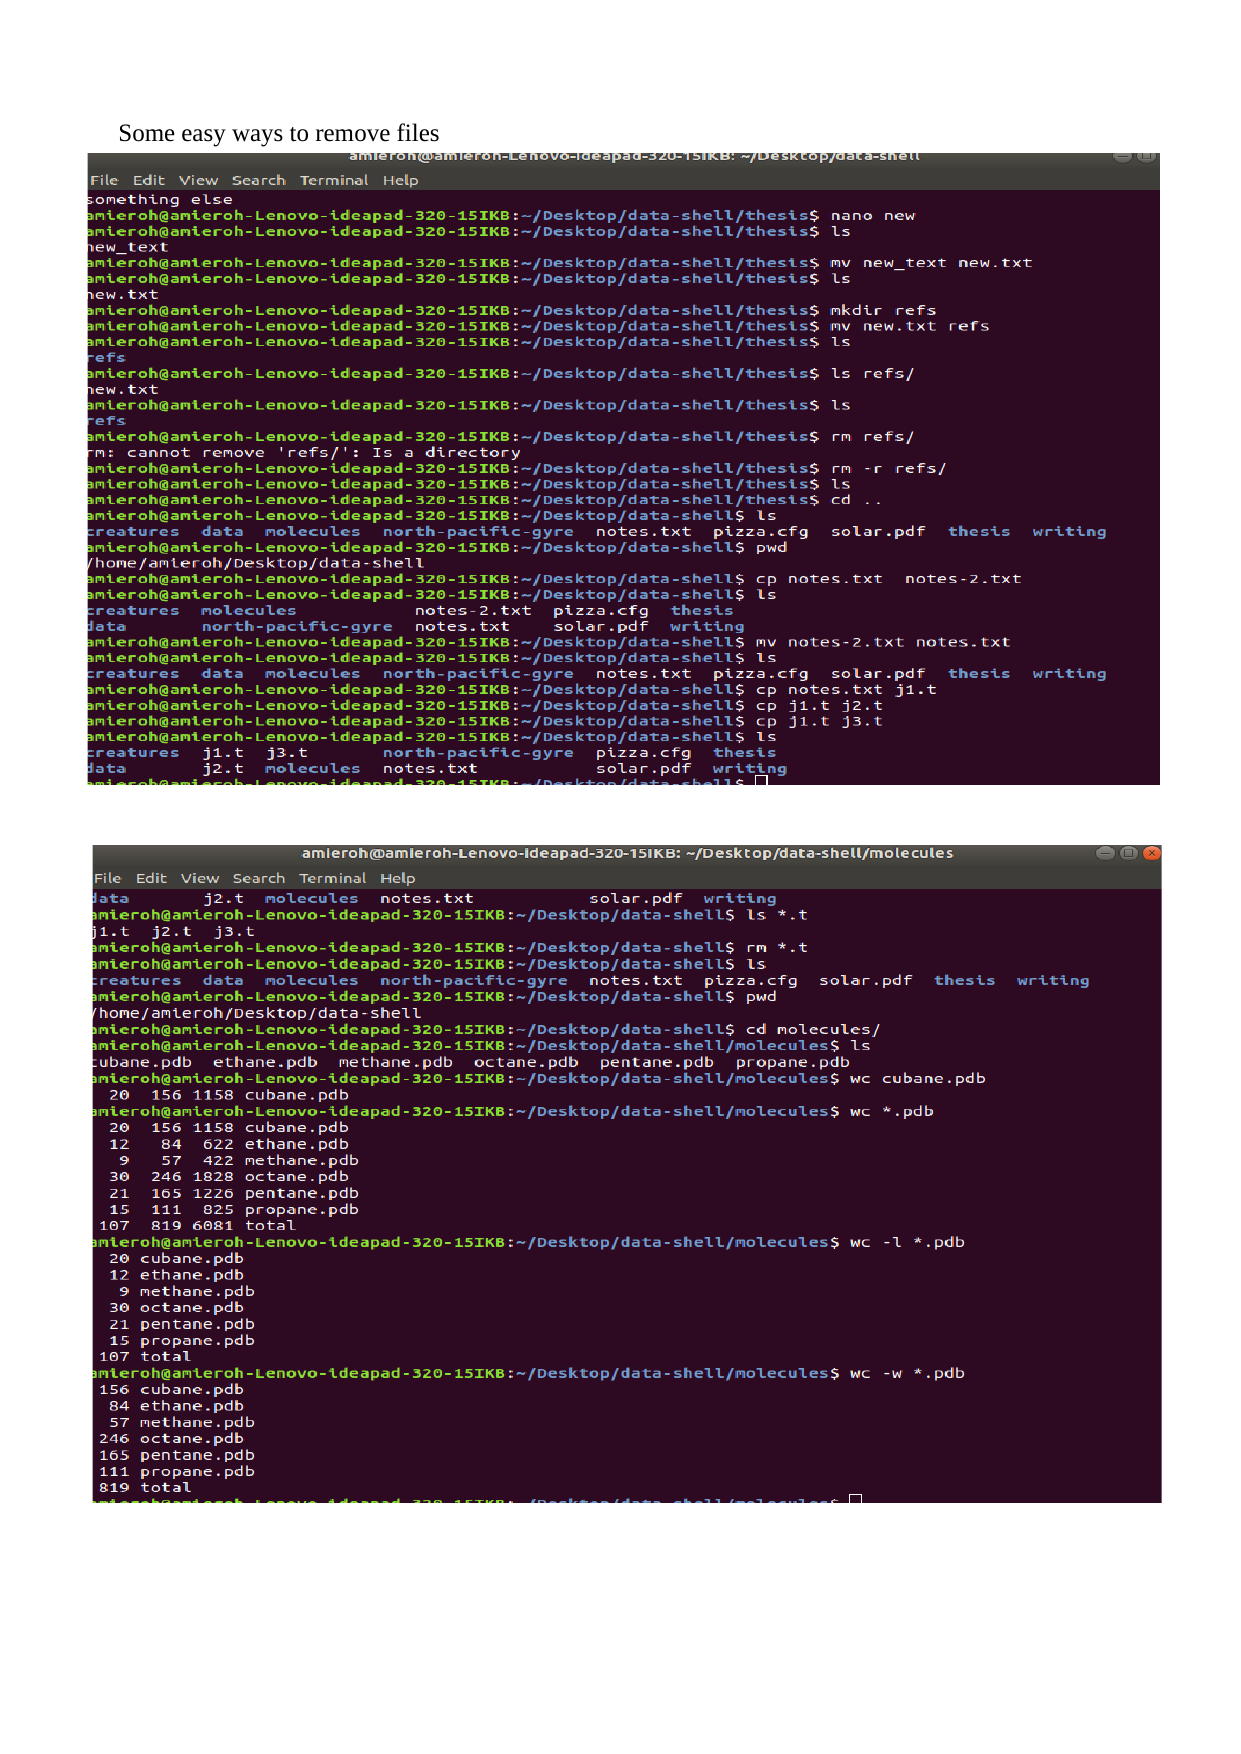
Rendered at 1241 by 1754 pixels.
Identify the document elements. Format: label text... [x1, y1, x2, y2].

picture [92, 845, 312, 1503]
text Some easy ways to remove files [118, 118, 1122, 147]
picture [87, 153, 297, 785]
